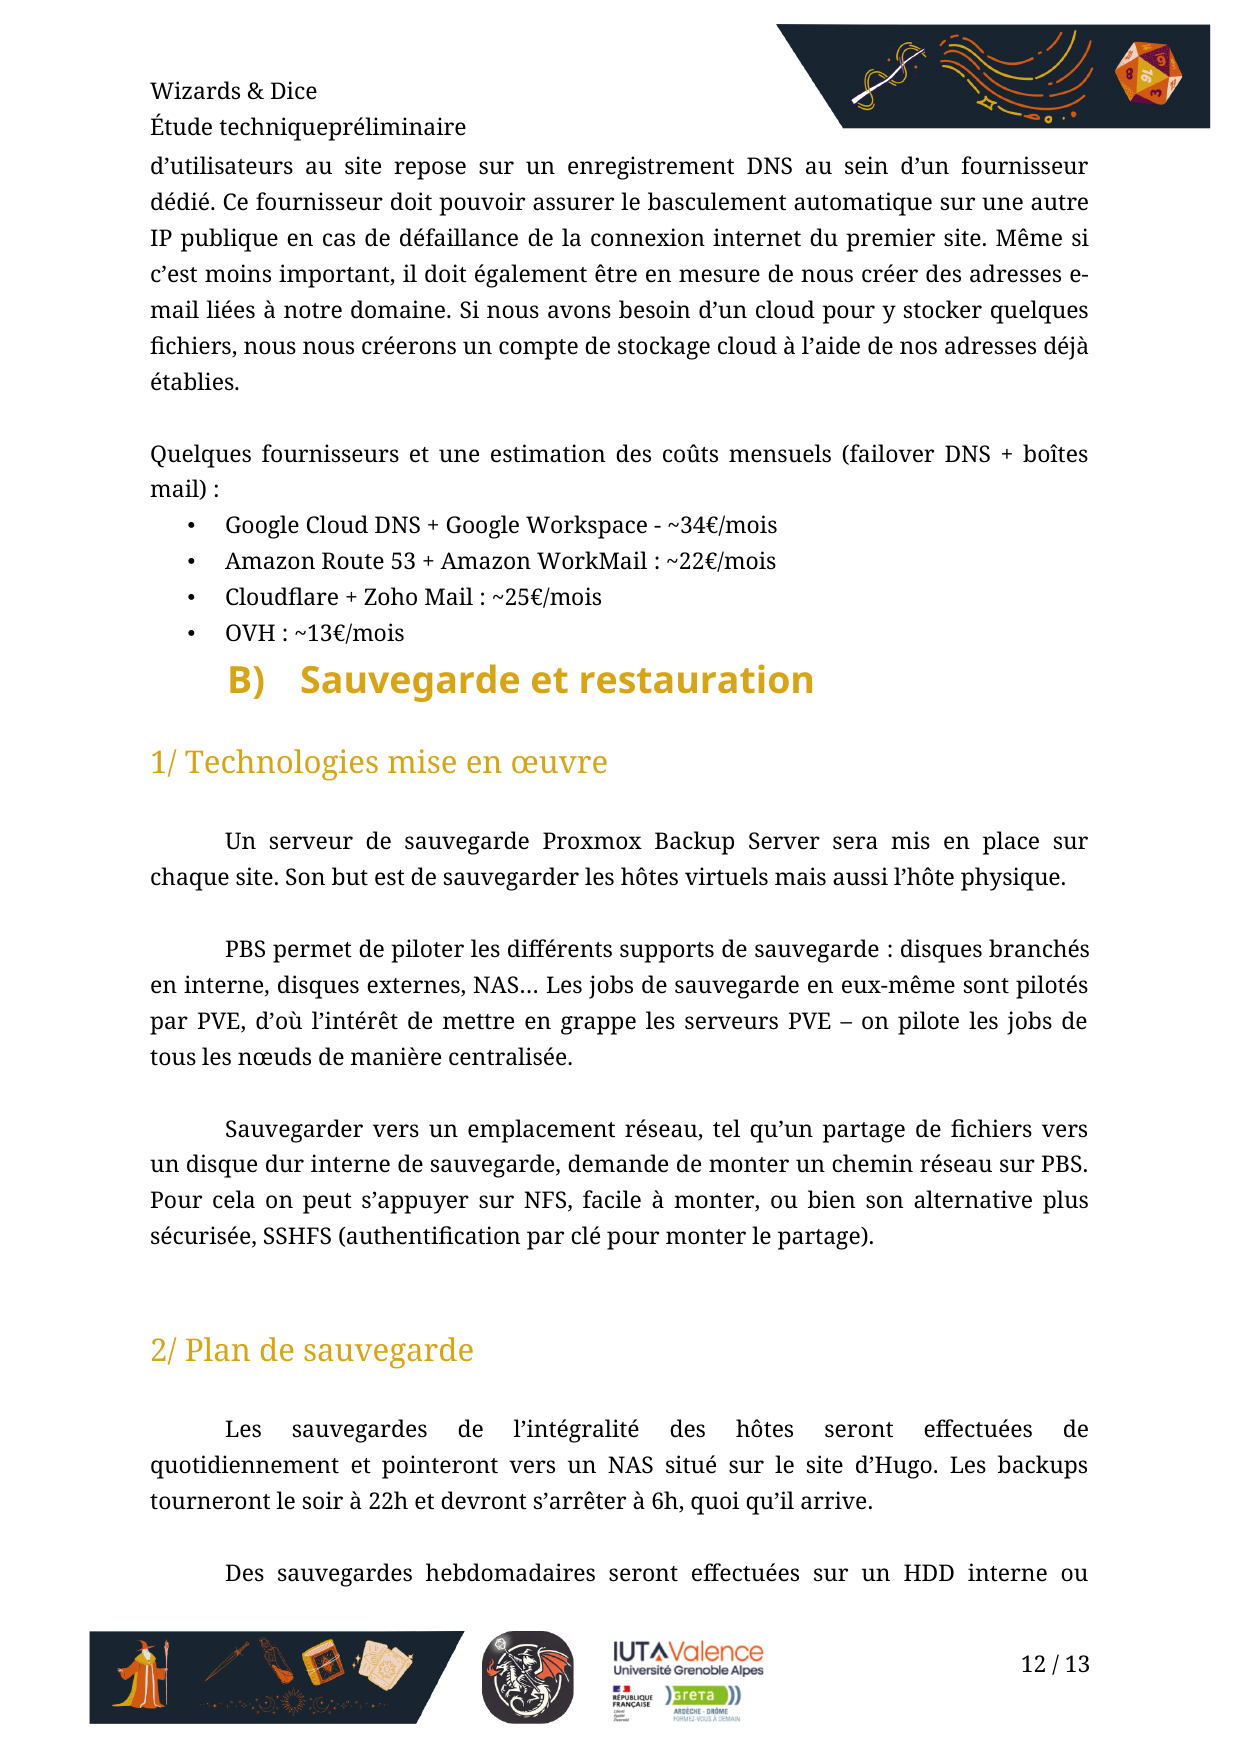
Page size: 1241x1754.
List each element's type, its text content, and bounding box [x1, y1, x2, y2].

picture [81, 1620, 788, 1733]
text Sauvegarder vers un emplacement réseau, tel qu’un partage de fichiers vers un disque dur interne de sauvegarde, demande de monter un chemin réseau sur PBS. Pour cela on peut s’appuyer sur NFS, facile à monter, ou bien son alternative plus sécurisée, SSHFS (authentification par clé pour monter le partage). [150, 1112, 1090, 1252]
picture [771, 21, 1218, 131]
text PBS permet de piloter les différents supports de sauvegarde : disques branchés en interne, disques externes, NAS… Les jobs de sauvegarde en eux-même sont pilotés par PVE, d’où l’intérêt de mettre en grappe les serveurs PVE – on pilote les jobs de tous les nœuds de manière centralisée. [150, 933, 1090, 1072]
list Amazon Route 53 + Amazon WorkMail : ~22€/mois [187, 545, 1090, 577]
list Cloudflare + Zoho Mail : ~25€/mois [187, 581, 1090, 612]
list Google Cloud DNS + Google Workspace - ~34€/mois [187, 509, 1090, 541]
text d’utilisateurs au site repose sur un enregistrement DNS au sein d’un fournisseur dédié. Ce fournisseur doit pouvoir assurer le basculement automatique sur une autre IP publique en cas de défaillance de la connexion internet du premier site. Même si c’est moins important, il doit également être en mesure de nous créer des adresses e-mail liées à notre domaine. Si nous avons besoin d’un cloud pour y stocker quelques fichiers, nous nous créerons un compte de stockage cloud à l’aide de nos adresses déjà établies. [150, 150, 1090, 397]
text Les sauvegardes de l’intégralité des hôtes seront effectuées de quotidiennement et pointeront vers un NAS situé sur le site d’Hugo. Les backups tourneront le soir à 22h et devront s’arrêter à 6h, quoi qu’il arrive. [150, 1413, 1090, 1516]
text Quelques fournisseurs et une estimation des coûts mensuels (failover DNS + boîtes mail) : [150, 437, 1090, 505]
list OVH : ~13€/mois [187, 617, 1090, 648]
subtitle Plan de sauvegarde [150, 1328, 1090, 1371]
text Un serveur de sauvegarde Proxmox Backup Server sera mis en place sur chaque site. Son but est de sauvegarder les hôtes virtuels mais aussi l’hôte physique. [150, 825, 1090, 892]
subtitle Technologies mise en œuvre [150, 740, 1090, 783]
subtitle Sauvegarde et restauration [227, 653, 1090, 704]
text Des sauvegardes hebdomadaires seront effectuées sur un HDD interne ou [150, 1557, 1090, 1588]
